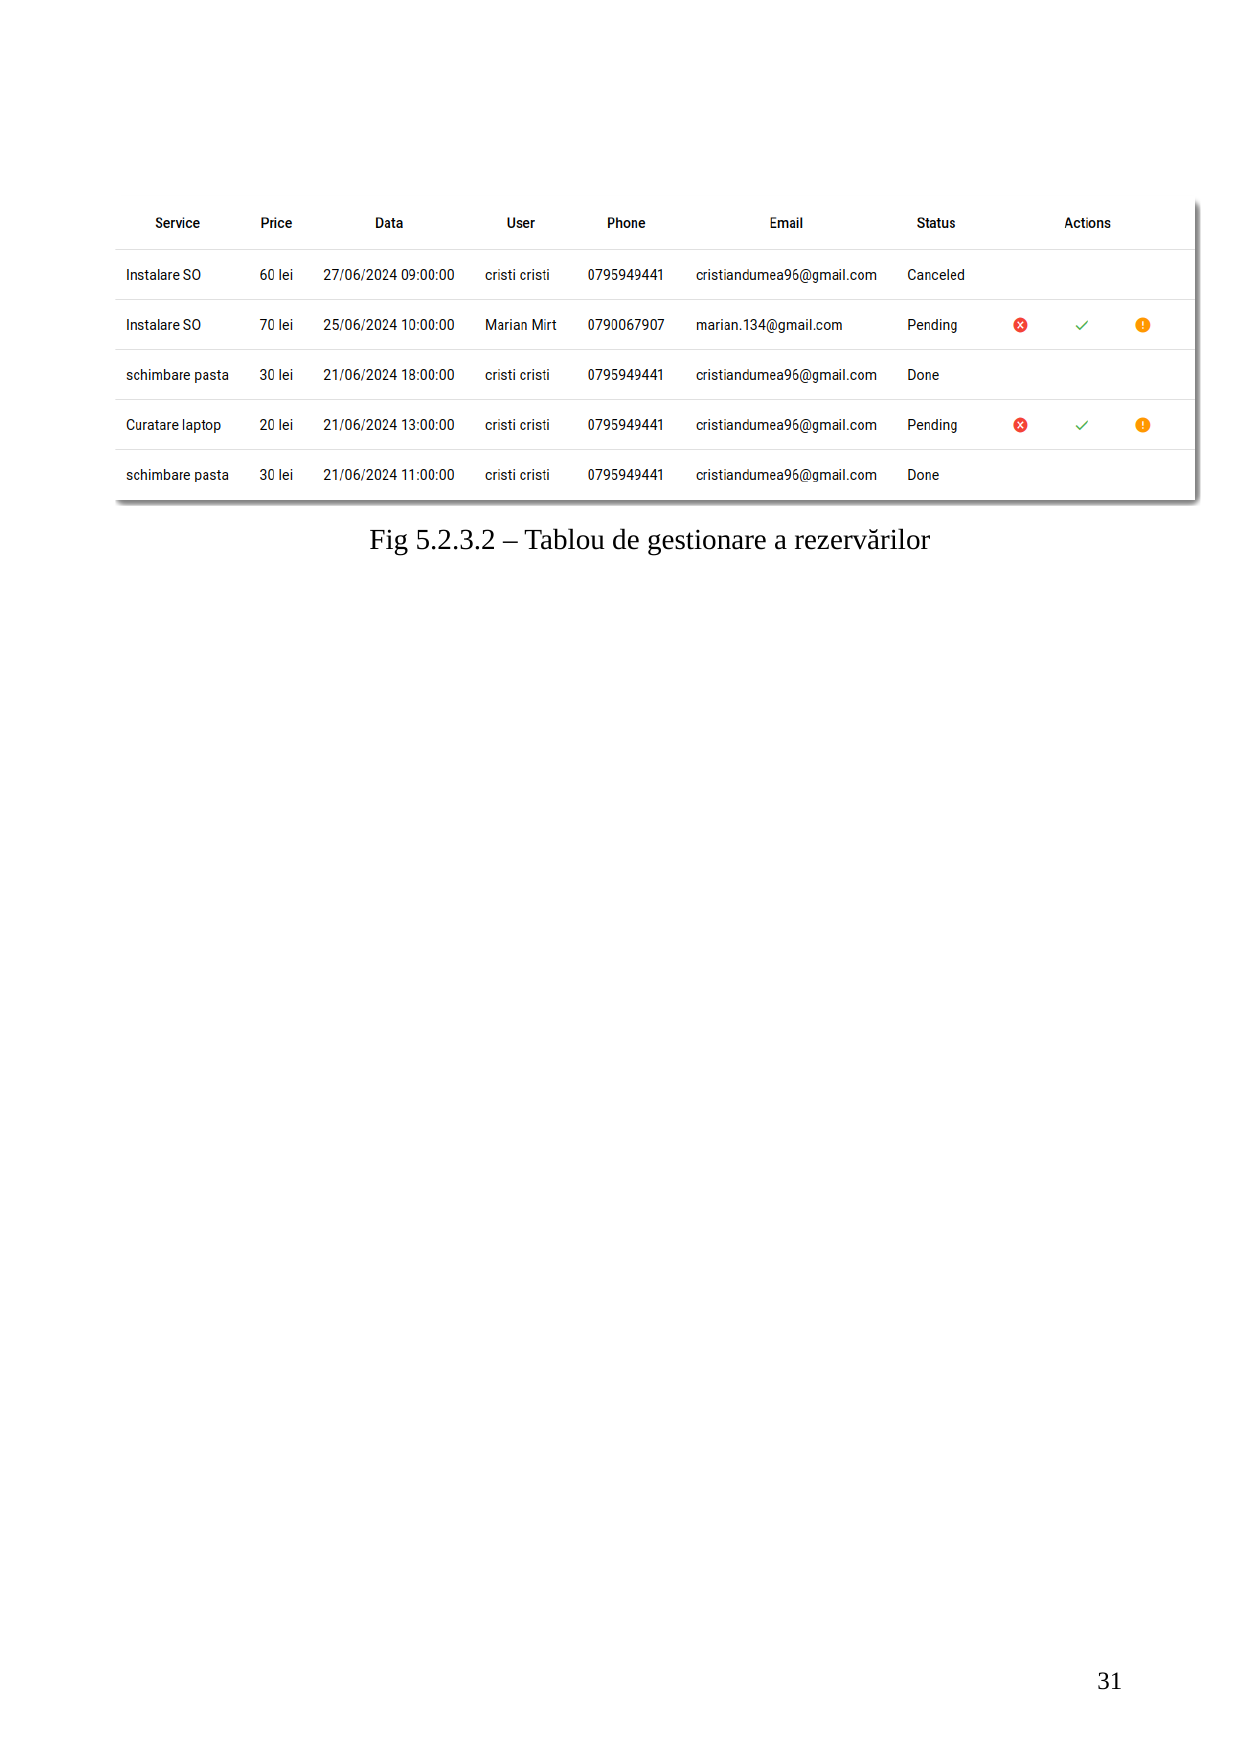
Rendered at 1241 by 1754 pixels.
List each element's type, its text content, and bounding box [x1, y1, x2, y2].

picture [115, 194, 1201, 506]
text [118, 184, 1181, 194]
text Fig 5.2.3.2 – Tablou de gestionare a rezervărilor [118, 506, 1181, 556]
